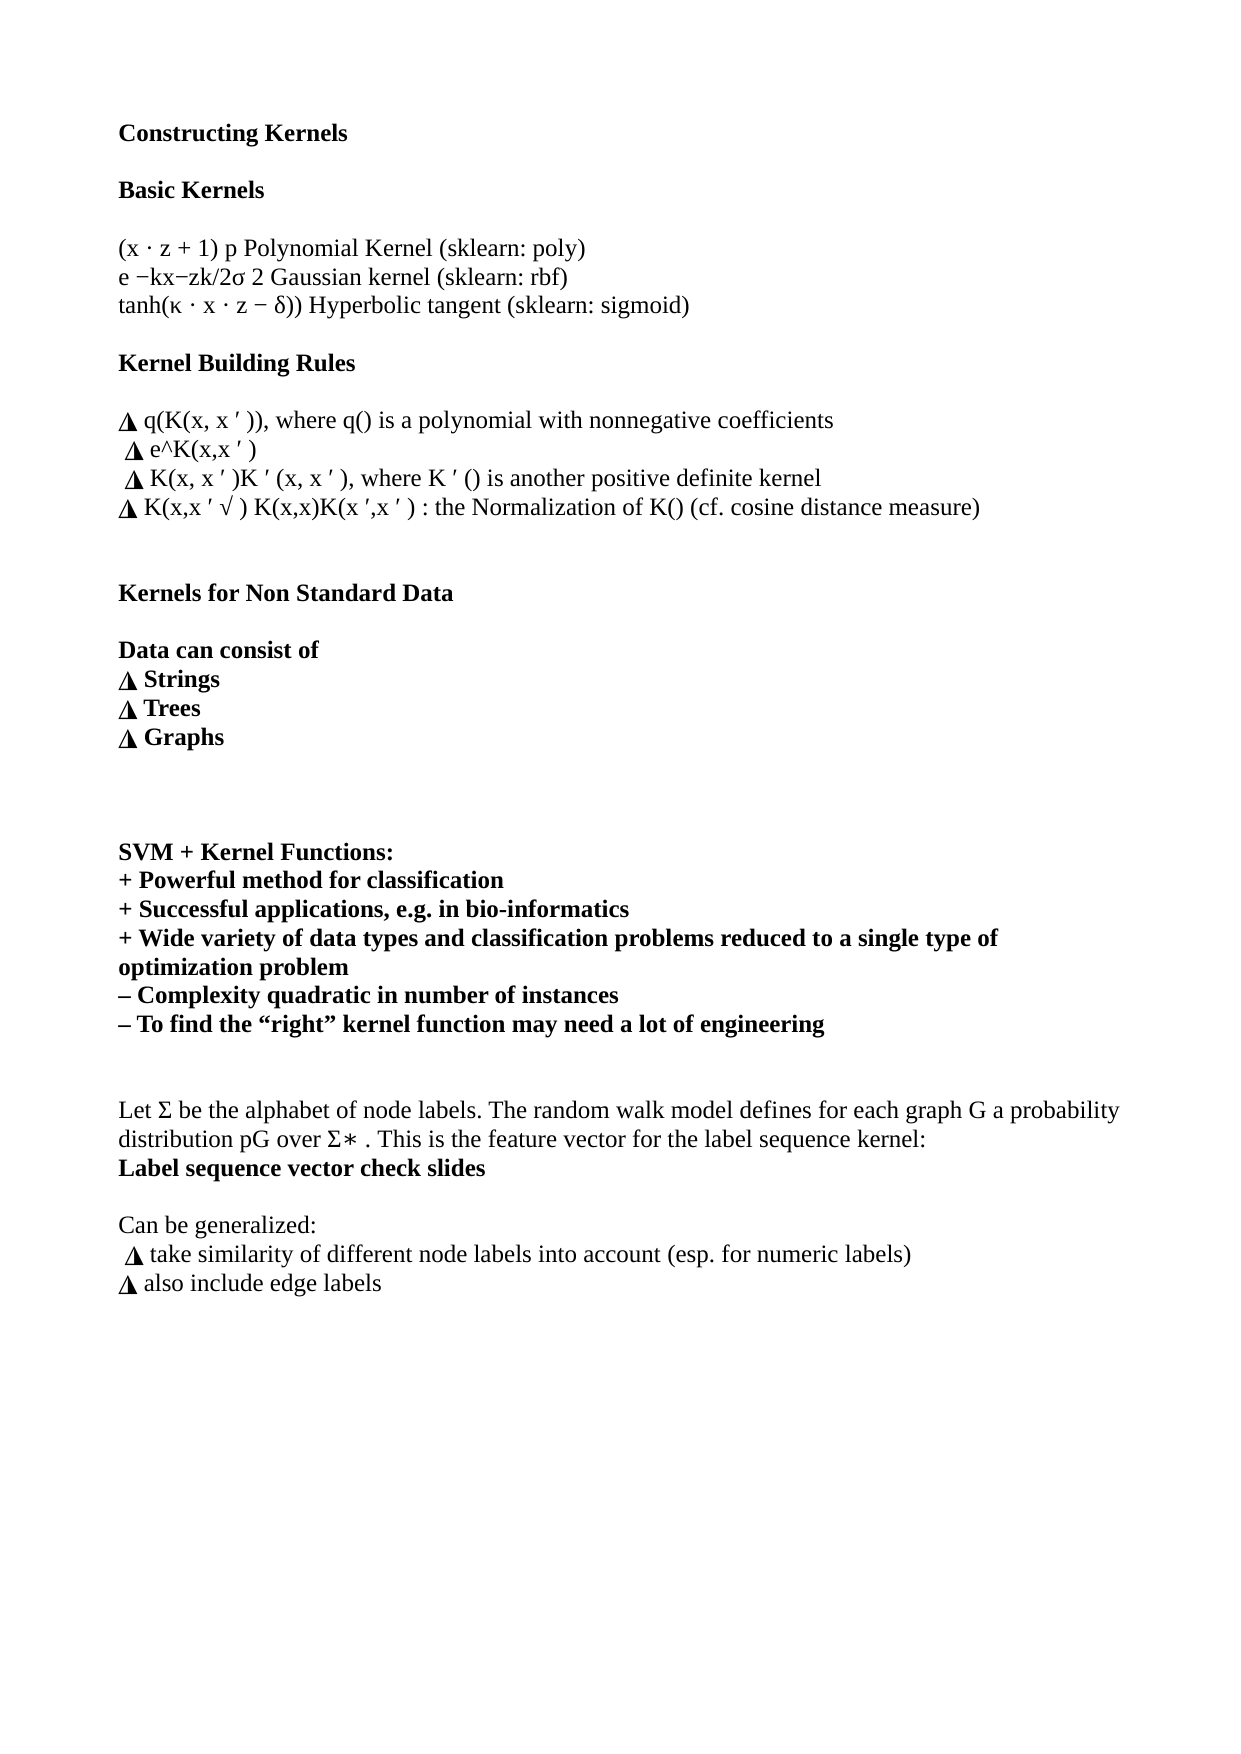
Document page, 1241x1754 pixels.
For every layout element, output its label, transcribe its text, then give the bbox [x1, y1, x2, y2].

text ◮ take similarity of different node labels into account (esp. for numeric labels) [118, 1239, 1122, 1268]
text Constructing Kernels [118, 118, 1122, 147]
text ◮ e^K(x,x ′ ) [118, 434, 1122, 463]
text Basic Kernels [118, 176, 1122, 204]
text ◮ K(x,x ′ √ ) K(x,x)K(x ′,x ′ ) : the Normalization of K() (cf. cosine distance measure) [118, 492, 1122, 521]
text e −kx−zk/2σ 2 Gaussian kernel (sklearn: rbf) [118, 262, 1122, 291]
text Can be generalized: [118, 1211, 1122, 1239]
text ◮ also include edge labels [118, 1268, 1122, 1297]
text – Complexity quadratic in number of instances [118, 981, 1122, 1009]
text Label sequence vector check slides [118, 1153, 1122, 1182]
text Data can consist of [118, 636, 1122, 664]
text tanh(κ · x · z − δ)) Hyperbolic tangent (sklearn: sigmoid) [118, 291, 1122, 319]
text (x · z + 1) p Polynomial Kernel (sklearn: poly) [118, 233, 1122, 262]
text – To find the “right” kernel function may need a lot of engineering [118, 1009, 1122, 1038]
text Let Σ be the alphabet of node labels. The random walk model defines for each graph G a probability distribution pG over Σ∗ . This is the feature vector for the label sequence kernel: [118, 1096, 1122, 1153]
text Kernels for Non Standard Data [118, 578, 1122, 607]
text SVM + Kernel Functions: [118, 837, 1122, 866]
text + Wide variety of data types and classification problems reduced to a single type of optimization problem [118, 923, 1122, 981]
text ◮ Strings [118, 664, 1122, 693]
text + Powerful method for classification [118, 866, 1122, 894]
text ◮ Graphs [118, 722, 1122, 751]
text + Successful applications, e.g. in bio-informatics [118, 894, 1122, 923]
text ◮ Trees [118, 693, 1122, 722]
text Kernel Building Rules [118, 348, 1122, 377]
text ◮ K(x, x ′ )K ′ (x, x ′ ), where K ′ () is another positive definite kernel [118, 463, 1122, 492]
text ◮ q(K(x, x ′ )), where q() is a polynomial with nonnegative coefficients [118, 406, 1122, 434]
